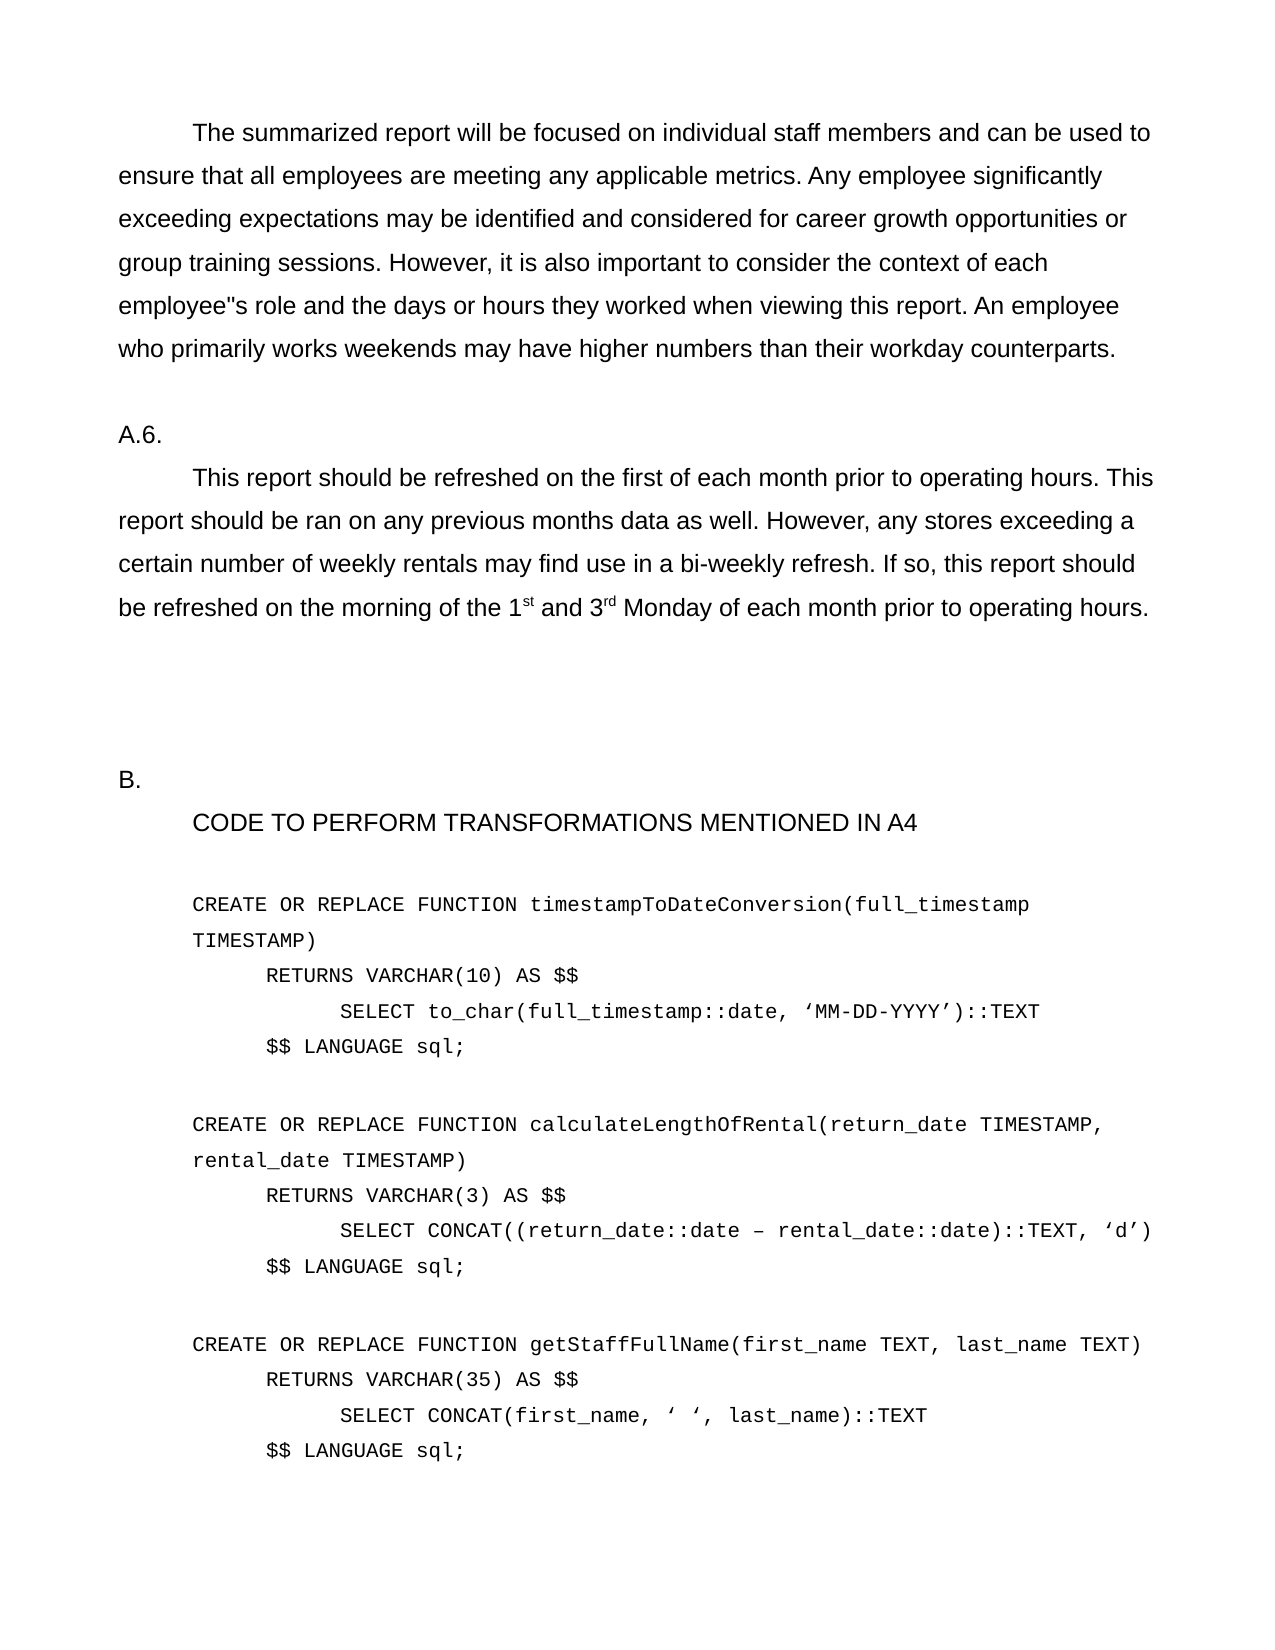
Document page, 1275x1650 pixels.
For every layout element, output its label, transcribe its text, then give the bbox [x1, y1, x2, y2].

text $$ LANGUAGE sql; [192, 1256, 1157, 1279]
text CREATE OR REPLACE FUNCTION calculateLengthOfRental(return_date TIMESTAMP, rental_date TIMESTAMP) [192, 1114, 1157, 1173]
text RETURNS VARCHAR(3) AS $$ [192, 1185, 1157, 1209]
text SELECT CONCAT((return_date::date – rental_date::date)::TEXT, ‘d’) [192, 1220, 1157, 1244]
text CREATE OR REPLACE FUNCTION timestampToDateConversion(full_timestamp TIMESTAMP) [192, 894, 1157, 953]
text $$ LANGUAGE sql; [192, 1036, 1157, 1060]
text CODE TO PERFORM TRANSFORMATIONS MENTIONED IN A4 [118, 808, 1157, 837]
text SELECT to_char(full_timestamp::date, ‘MM-DD-YYYY’)::TEXT [192, 1001, 1157, 1024]
text SELECT CONCAT(first_name, ‘ ‘, last_name)::TEXT [192, 1405, 1157, 1428]
text This report should be refreshed on the first of each month prior to operating hours. This report should be ran on any previous months data as well. However, any stores exceeding a certain number of weekly rentals may find use in a bi-weekly refresh. If so, this report should be refreshed on the morning of the 1st and 3rd Monday of each month prior to operating hours. [118, 463, 1157, 621]
text RETURNS VARCHAR(10) AS $$ [192, 965, 1157, 989]
text The summarized report will be focused on individual staff members and can be used to ensure that all employees are meeting any applicable metrics. Any employee significantly exceeding expectations may be identified and considered for career growth opportunities or group training sessions. However, it is also important to consider the context of each employee"s role and the days or hours they worked when viewing this report. An employee who primarily works weekends may have higher numbers than their workday counterparts. [118, 118, 1157, 362]
text $$ LANGUAGE sql; [192, 1440, 1157, 1464]
text CREATE OR REPLACE FUNCTION getStaffFullName(first_name TEXT, last_name TEXT) [192, 1334, 1157, 1358]
text A.6. [118, 420, 1157, 449]
text RETURNS VARCHAR(35) AS $$ [192, 1369, 1157, 1393]
text B. [118, 765, 1157, 794]
